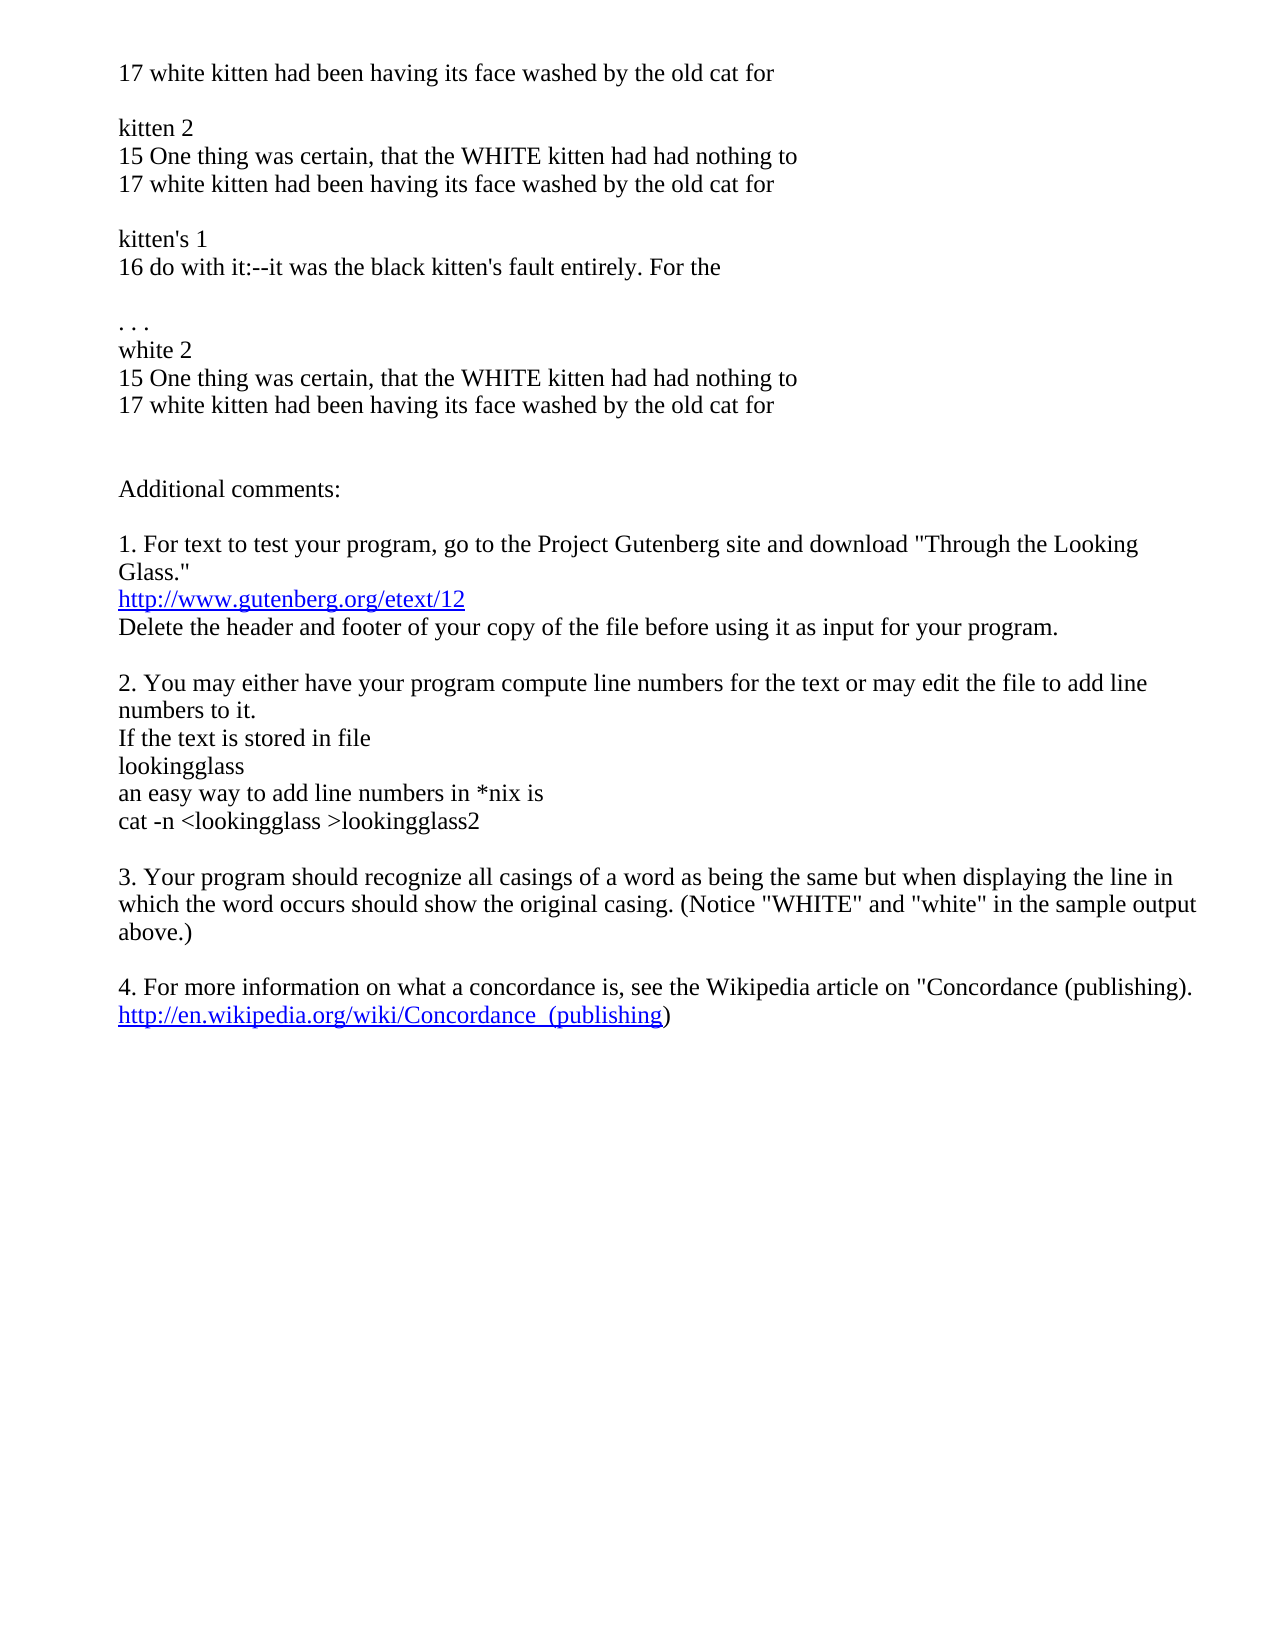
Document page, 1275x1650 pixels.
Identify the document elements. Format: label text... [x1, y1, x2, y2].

text Delete the header and footer of your copy of the file before using it as input for your program. [118, 613, 1216, 641]
text 15 One thing was certain, that the WHITE kitten had had nothing to [118, 142, 1216, 170]
text 17 white kitten had been having its face washed by the old cat for [118, 170, 1216, 198]
text . . . [118, 308, 1216, 336]
text 17 white kitten had been having its face washed by the old cat for [118, 392, 1216, 419]
text Additional comments: [118, 475, 1216, 502]
text 17 white kitten had been having its face washed by the old cat for [118, 59, 1216, 87]
text lookingglass [118, 752, 1216, 779]
text white 2 [118, 336, 1216, 364]
text http://www.gutenberg.org/etext/12 [118, 586, 1216, 613]
text http://en.wikipedia.org/wiki/Concordance_(publishing) [118, 1001, 1216, 1029]
text kitten 2 [118, 114, 1216, 142]
text 1. For text to test your program, go to the Project Gutenberg site and download "Through the Looking Glass." [118, 530, 1216, 586]
text an easy way to add line numbers in *nix is [118, 779, 1216, 807]
text 3. Your program should recognize all casings of a word as being the same but when displaying the line in which the word occurs should show the original casing. (Notice "WHITE" and "white" in the sample output above.) [118, 863, 1216, 946]
text 2. You may either have your program compute line numbers for the text or may edit the file to add line numbers to it. [118, 669, 1216, 724]
text 16 do with it:--it was the black kitten's fault entirely. For the [118, 253, 1216, 281]
text If the text is stored in file [118, 724, 1216, 752]
text 4. For more information on what a concordance is, see the Wikipedia article on "Concordance (publishing). [118, 973, 1216, 1001]
text kitten's 1 [118, 225, 1216, 253]
text cat -n <lookingglass >lookingglass2 [118, 807, 1216, 835]
text 15 One thing was certain, that the WHITE kitten had had nothing to [118, 364, 1216, 392]
